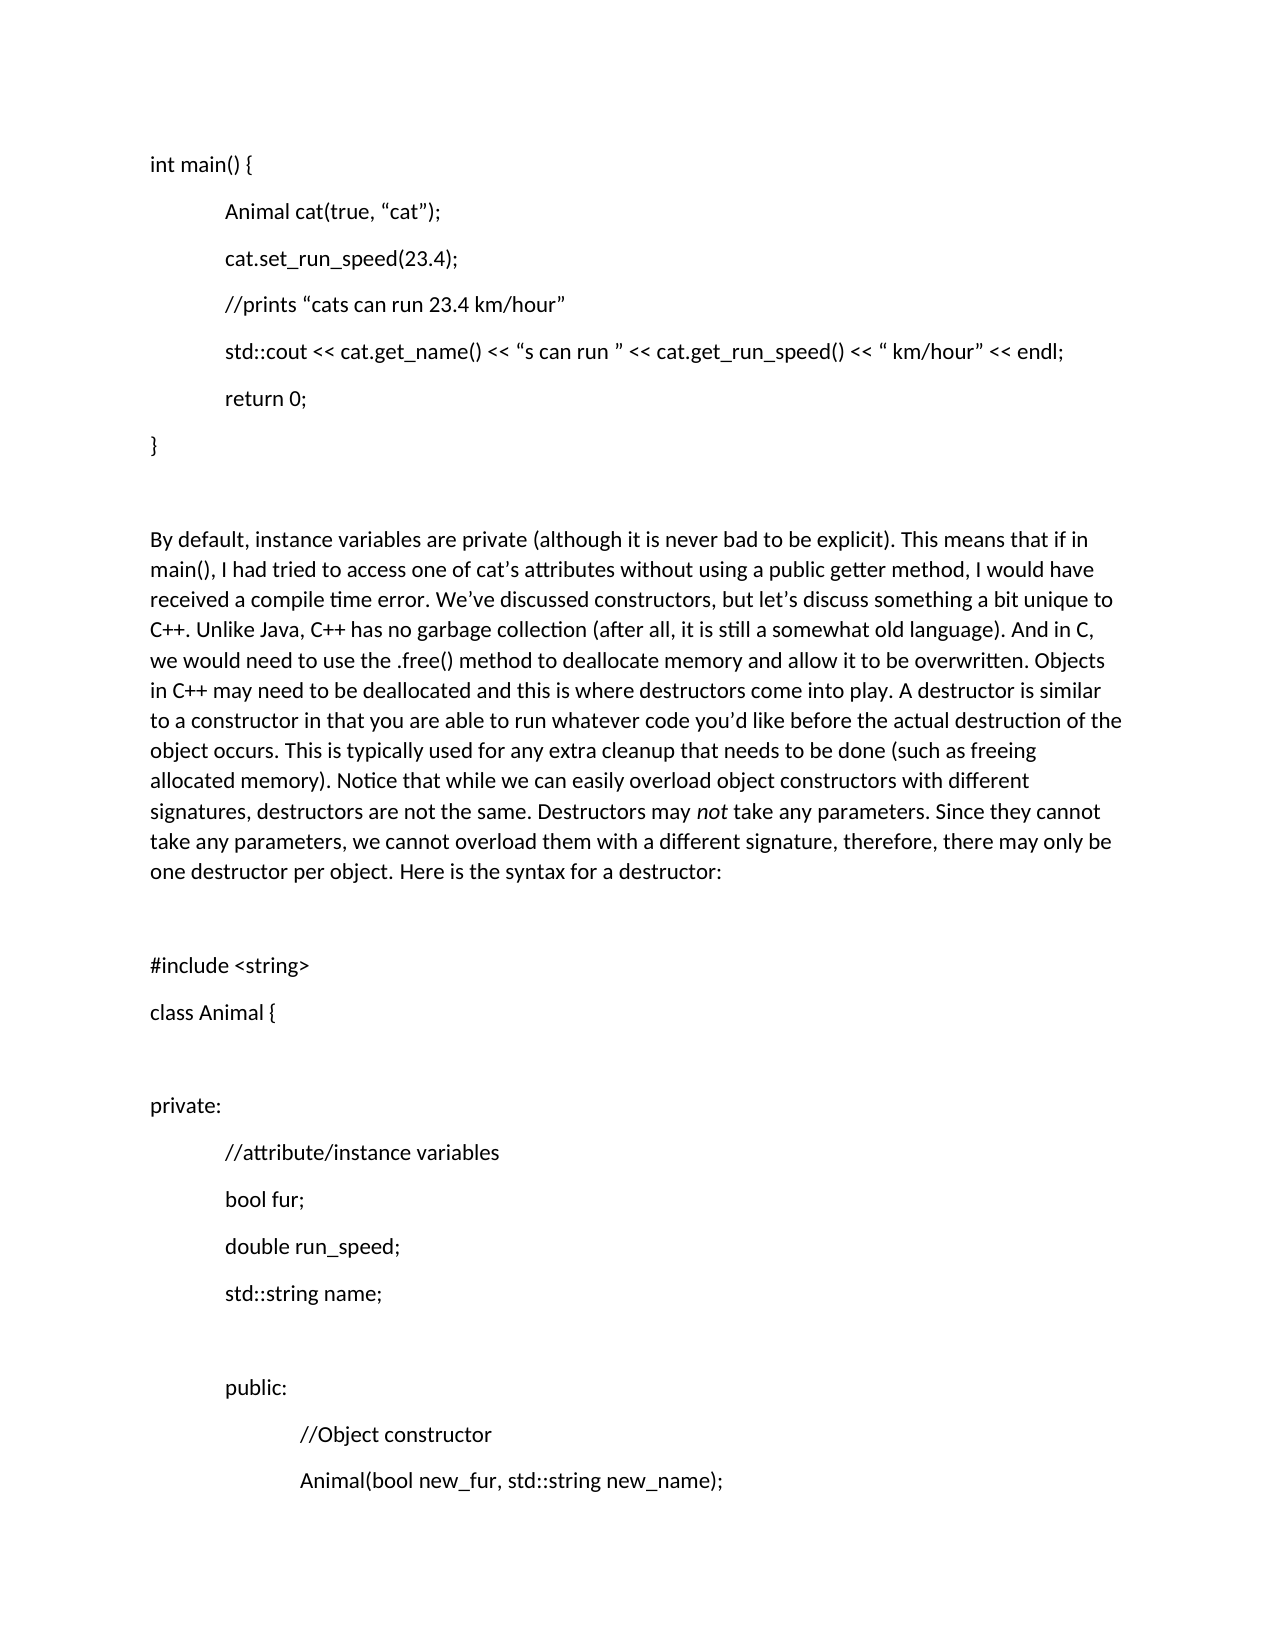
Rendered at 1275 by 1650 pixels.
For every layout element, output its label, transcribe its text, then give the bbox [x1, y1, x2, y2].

text } [150, 431, 1125, 459]
text private: [150, 1092, 1125, 1120]
text //Object constructor [150, 1420, 1125, 1448]
text //attribute/instance variables [150, 1138, 1125, 1167]
text return 0; [150, 384, 1125, 412]
text int main() { [150, 150, 1125, 178]
text class Animal { [150, 998, 1125, 1026]
text Animal(bool new_fur, std::string new_name); [150, 1467, 1125, 1495]
text #include <string> [150, 951, 1125, 979]
text public: [150, 1373, 1125, 1401]
text By default, instance variables are private (although it is never bad to be explicit). This means that if in main(), I had tried to access one of cat’s attributes without using a public getter method, I would have received a compile time error. We’ve discussed constructors, but let’s discuss something a bit unique to C++. Unlike Java, C++ has no garbage collection (after all, it is still a somewhat old language). And in C, we would need to use the .free() method to deallocate memory and allow it to be overwritten. Objects in C++ may need to be deallocated and this is where destructors come into play. A destructor is similar to a constructor in that you are able to run whatever code you’d like before the actual destruction of the object occurs. This is typically used for any extra cleanup that needs to be done (such as freeing allocated memory). Notice that while we can easily overload object constructors with different signatures, destructors are not the same. Destructors may not take any parameters. Since they cannot take any parameters, we cannot overload them with a different signature, therefore, there may only be one destructor per object. Here is the syntax for a destructor: [150, 525, 1125, 885]
text cat.set_run_speed(23.4); [150, 244, 1125, 272]
text std::cout << cat.get_name() << “s can run ” << cat.get_run_speed() << “ km/hour” << endl; [150, 337, 1125, 366]
text bool fur; [150, 1185, 1125, 1213]
text Animal cat(true, “cat”); [150, 197, 1125, 225]
text double run_speed; [150, 1232, 1125, 1260]
text //prints “cats can run 23.4 km/hour” [150, 291, 1125, 319]
text std::string name; [150, 1279, 1125, 1307]
